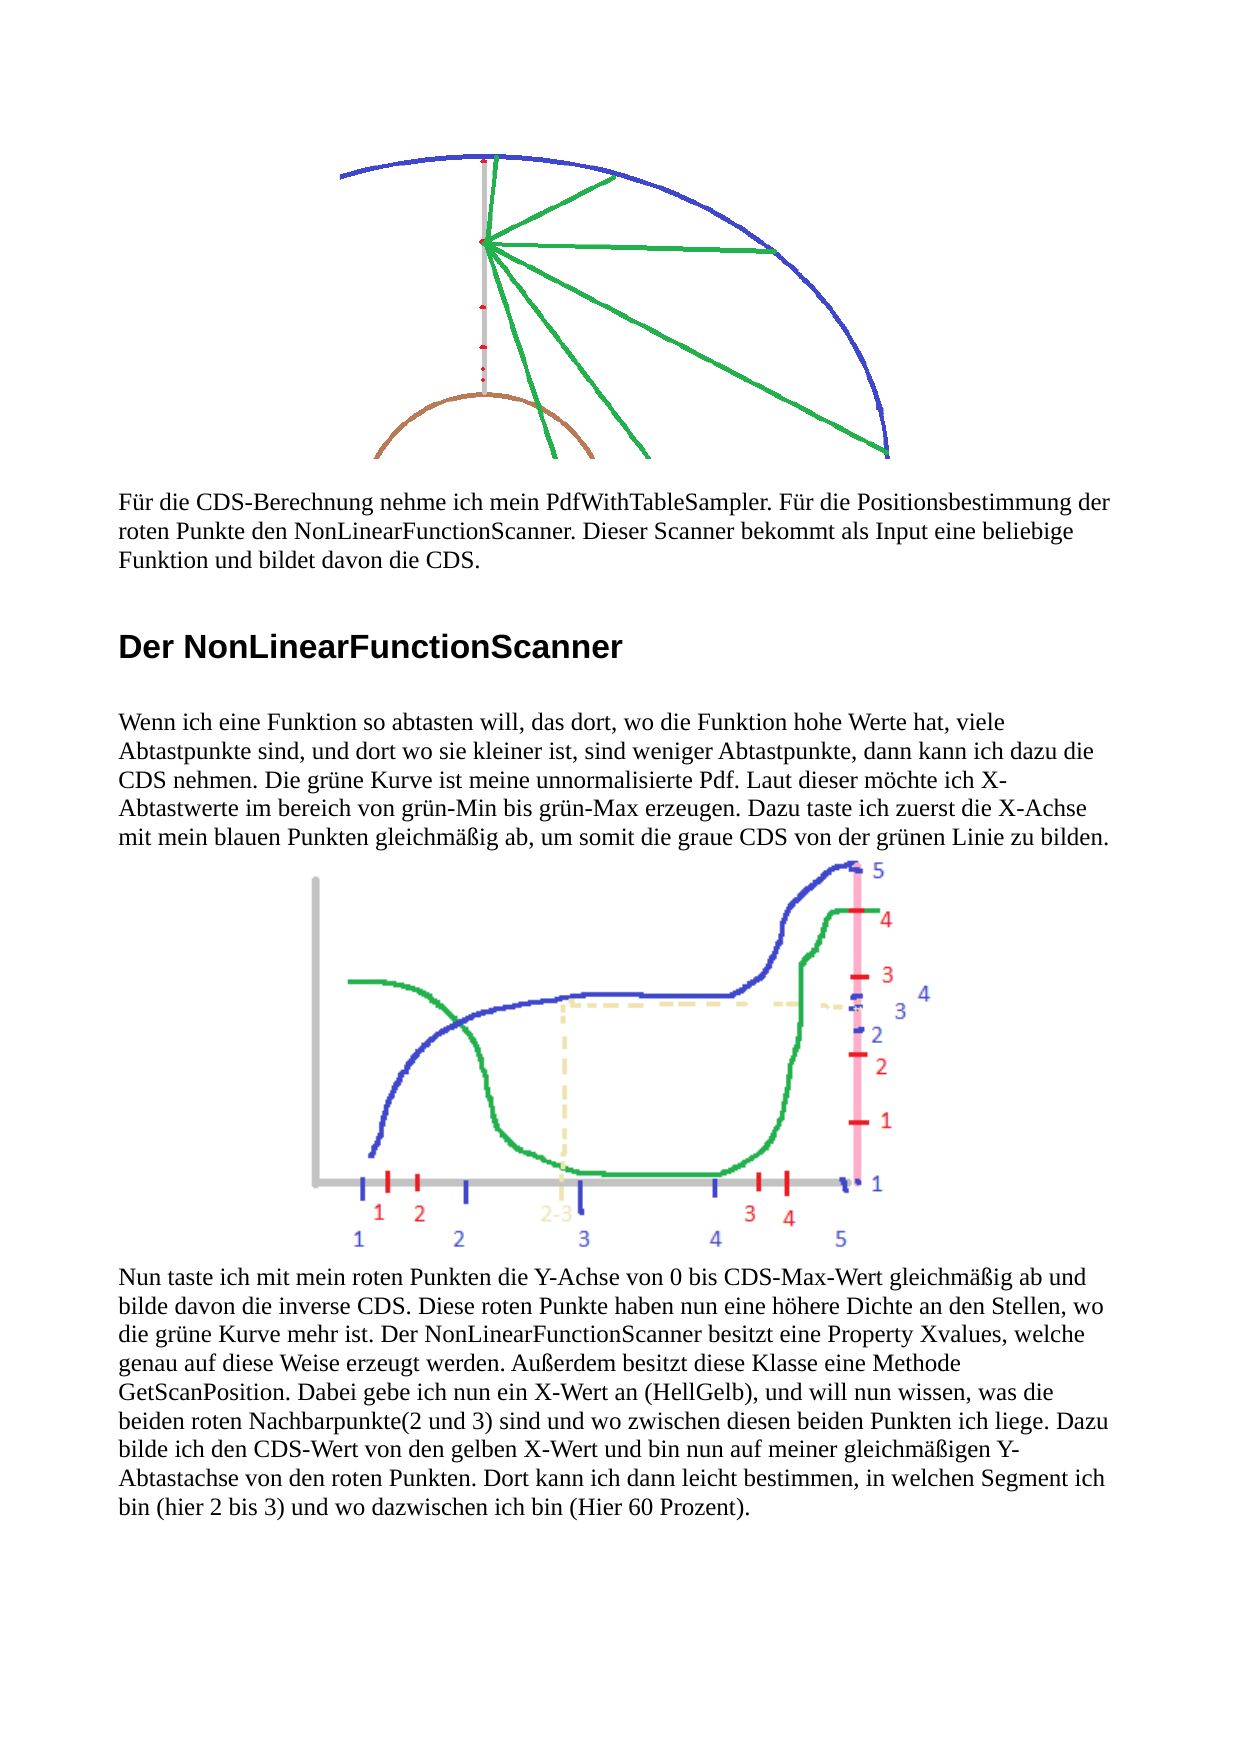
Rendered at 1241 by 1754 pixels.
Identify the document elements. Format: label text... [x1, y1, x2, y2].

text Wenn ich eine Funktion so abtasten will, das dort, wo die Funktion hohe Werte hat, viele Abtastpunkte sind, und dort wo sie kleiner ist, sind weniger Abtastpunkte, dann kann ich dazu die CDS nehmen. Die grüne Kurve ist meine unnormalisierte Pdf. Laut dieser möchte ich X-Abtastwerte im bereich von grün-Min bis grün-Max erzeugen. Dazu taste ich zuerst die X-Achse mit mein blauen Punkten gleichmäßig ab, um somit die graue CDS von der grünen Linie zu bilden. [118, 707, 1122, 851]
text Für die CDS-Berechnung nehme ich mein PdfWithTableSampler. Für die Positionsbestimmung der roten Punkte den NonLinearFunctionScanner. Dieser Scanner bekommt als Input eine beliebige Funktion und bildet davon die CDS. [118, 487, 1122, 574]
subtitle Der NonLinearFunctionScanner [118, 627, 1122, 666]
text Nun taste ich mit mein roten Punkten die Y-Achse von 0 bis CDS-Max-Wert gleichmäßig ab und bilde davon die inverse CDS. Diese roten Punkte haben nun eine höhere Dichte an den Stellen, wo die grüne Kurve mehr ist. Der NonLinearFunctionScanner besitzt eine Property Xvalues, welche genau auf diese Weise erzeugt werden. Außerdem besitzt diese Klasse eine Methode GetScanPosition. Dabei gebe ich nun ein X-Wert an (HellGelb), und will nun wissen, was die beiden roten Nachbarpunkte(2 und 3) sind und wo zwischen diesen beiden Punkten ich liege. Dazu bilde ich den CDS-Wert von den gelben X-Wert und bin nun auf meiner gleichmäßigen Y-Abtastachse von den roten Punkten. Dort kann ich dann leicht bestimmen, in welchen Segment ich bin (hier 2 bis 3) und wo dazwischen ich bin (Hier 60 Prozent). [118, 851, 1122, 1521]
